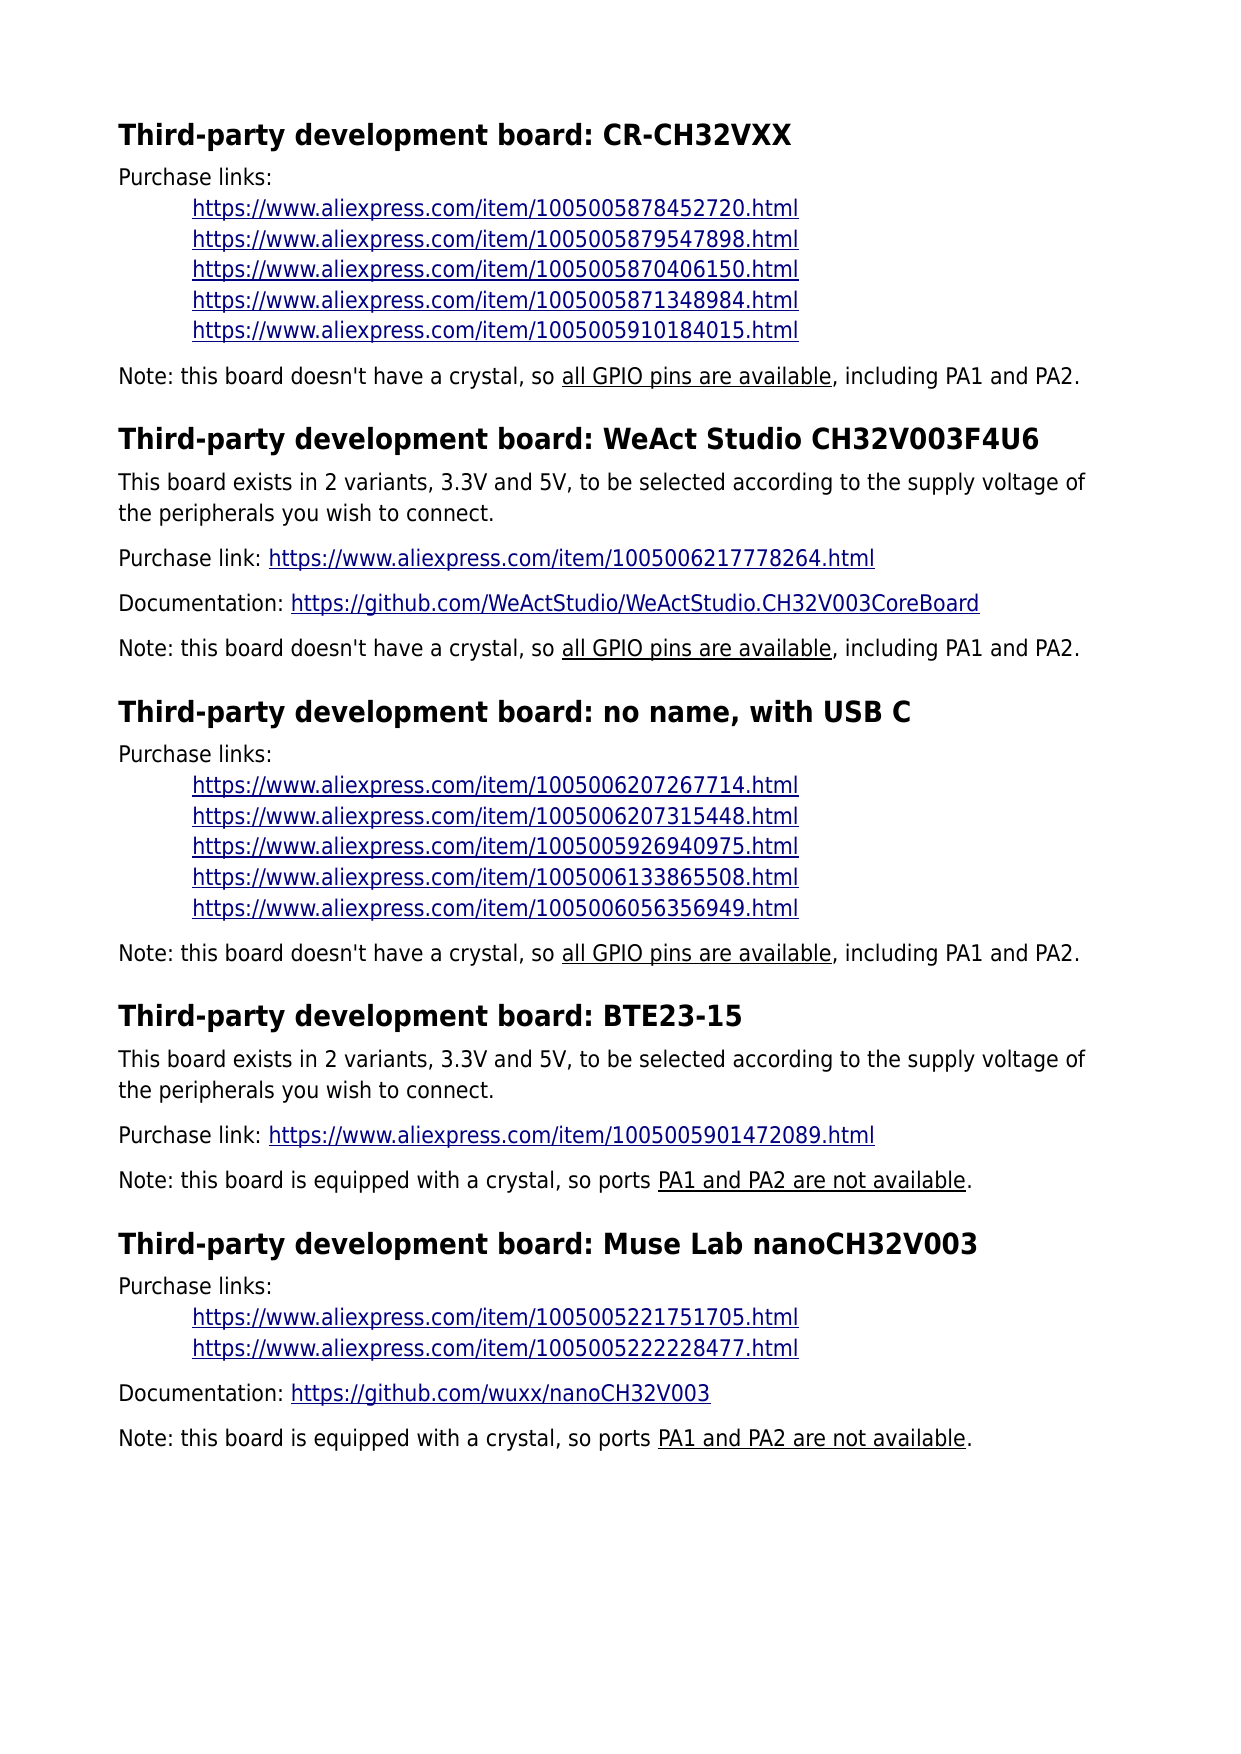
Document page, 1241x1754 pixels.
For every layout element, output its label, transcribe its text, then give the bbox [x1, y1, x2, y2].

subtitle Third-party development board: Muse Lab nanoCH32V003 [118, 1227, 1122, 1261]
text Note: this board doesn't have a crystal, so all GPIO pins are available, including PA1 and PA2. [118, 363, 1122, 389]
text Purchase link: https://www.aliexpress.com/item/1005006217778264.html [118, 545, 1122, 572]
text Note: this board doesn't have a crystal, so all GPIO pins are available, including PA1 and PA2. [118, 940, 1122, 967]
text Note: this board doesn't have a crystal, so all GPIO pins are available, including PA1 and PA2. [118, 635, 1122, 662]
subtitle Third-party development board: no name, with USB C [118, 695, 1122, 729]
text Note: this board is equipped with a crystal, so ports PA1 and PA2 are not available. [118, 1167, 1122, 1194]
text https://www.aliexpress.com/item/1005005910184015.html [192, 318, 1122, 344]
text Purchase links: [118, 742, 1122, 768]
text Purchase links: [118, 164, 1122, 191]
text Purchase link: https://www.aliexpress.com/item/1005005901472089.html [118, 1122, 1122, 1149]
text https://www.aliexpress.com/item/1005006207267714.html [192, 772, 1122, 799]
text https://www.aliexpress.com/item/1005005878452720.html [192, 195, 1122, 222]
subtitle Third-party development board: WeAct Studio CH32V003F4U6 [118, 423, 1122, 457]
text https://www.aliexpress.com/item/1005005221751705.html [192, 1304, 1122, 1331]
text Note: this board is equipped with a crystal, so ports PA1 and PA2 are not available. [118, 1425, 1122, 1452]
text This board exists in 2 variants, 3.3V and 5V, to be selected according to the supply voltage of the peripherals you wish to connect. [118, 469, 1122, 526]
text https://www.aliexpress.com/item/1005006056356949.html [192, 895, 1122, 921]
text https://www.aliexpress.com/item/1005005926940975.html [192, 833, 1122, 860]
text https://www.aliexpress.com/item/1005006207315448.html [192, 803, 1122, 829]
text https://www.aliexpress.com/item/1005006133865508.html [192, 864, 1122, 891]
text This board exists in 2 variants, 3.3V and 5V, to be selected according to the supply voltage of the peripherals you wish to connect. [118, 1046, 1122, 1103]
text https://www.aliexpress.com/item/1005005870406150.html [192, 256, 1122, 283]
text Purchase links: [118, 1273, 1122, 1300]
text https://www.aliexpress.com/item/1005005871348984.html [192, 287, 1122, 314]
subtitle Third-party development board: BTE23-15 [118, 1000, 1122, 1034]
text Documentation: https://github.com/wuxx/nanoCH32V003 [118, 1380, 1122, 1407]
text Documentation: https://github.com/WeActStudio/WeActStudio.CH32V003CoreBoard [118, 590, 1122, 617]
text https://www.aliexpress.com/item/1005005222228477.html [192, 1335, 1122, 1361]
text https://www.aliexpress.com/item/1005005879547898.html [192, 226, 1122, 252]
subtitle Third-party development board: CR-CH32VXX [118, 118, 1122, 152]
